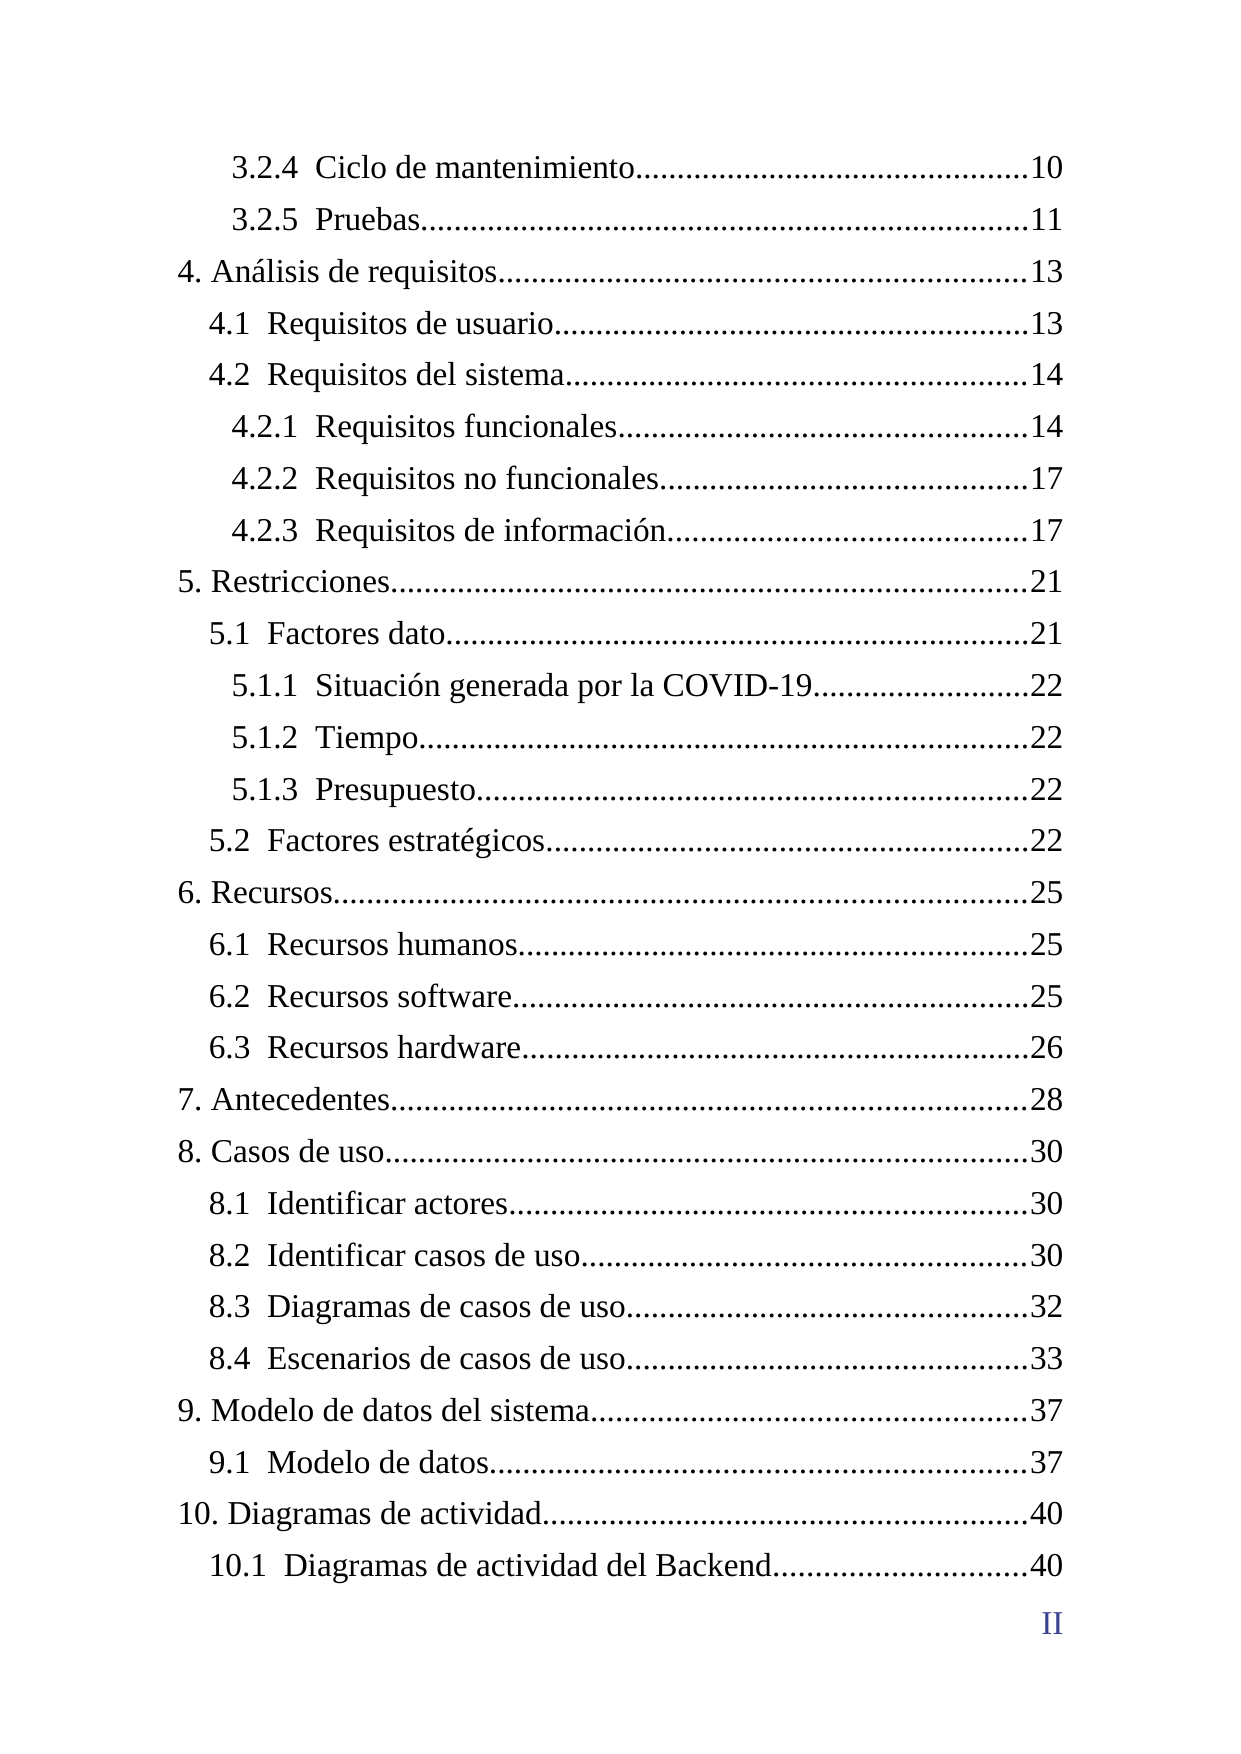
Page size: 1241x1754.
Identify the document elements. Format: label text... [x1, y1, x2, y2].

text 9. Modelo de datos del sistema 37 [177, 1390, 1063, 1428]
text 3.2.4 Ciclo de mantenimiento 10 [223, 148, 1063, 186]
text 4.2.2 Requisitos no funcionales 17 [223, 458, 1063, 497]
text 9.1 Modelo de datos 37 [200, 1442, 1063, 1480]
text 8.1 Identificar actores 30 [200, 1183, 1063, 1221]
text 4.1 Requisitos de usuario 13 [200, 303, 1063, 341]
text 8.2 Identificar casos de uso 30 [200, 1235, 1063, 1273]
text 8.3 Diagramas de casos de uso 32 [200, 1287, 1063, 1325]
text 4.2 Requisitos del sistema 14 [200, 355, 1063, 393]
text 5.1.1 Situación generada por la COVID-19 22 [223, 665, 1063, 704]
text 8.4 Escenarios de casos de uso 33 [200, 1338, 1063, 1377]
text 4.2.3 Requisitos de información 17 [223, 510, 1063, 548]
text 6.2 Recursos software 25 [200, 976, 1063, 1014]
text 10. Diagramas de actividad 40 [177, 1494, 1063, 1532]
text 6.3 Recursos hardware 26 [200, 1028, 1063, 1066]
text 8. Casos de uso 30 [177, 1131, 1063, 1169]
text 5. Restricciones 21 [177, 562, 1063, 600]
text 5.1.2 Tiempo 22 [223, 717, 1063, 755]
text 4. Análisis de requisitos 13 [177, 251, 1063, 289]
text 4.2.1 Requisitos funcionales 14 [223, 406, 1063, 445]
text 7. Antecedentes 28 [177, 1079, 1063, 1118]
text 10.1 Diagramas de actividad del Backend 40 [200, 1545, 1063, 1584]
text 3.2.5 Pruebas 11 [223, 199, 1063, 238]
text 6. Recursos 25 [177, 872, 1063, 911]
text 5.1 Factores dato 21 [200, 613, 1063, 652]
text 6.1 Recursos humanos 25 [200, 924, 1063, 962]
text 5.2 Factores estratégicos 22 [200, 821, 1063, 859]
text 5.1.3 Presupuesto 22 [223, 769, 1063, 807]
